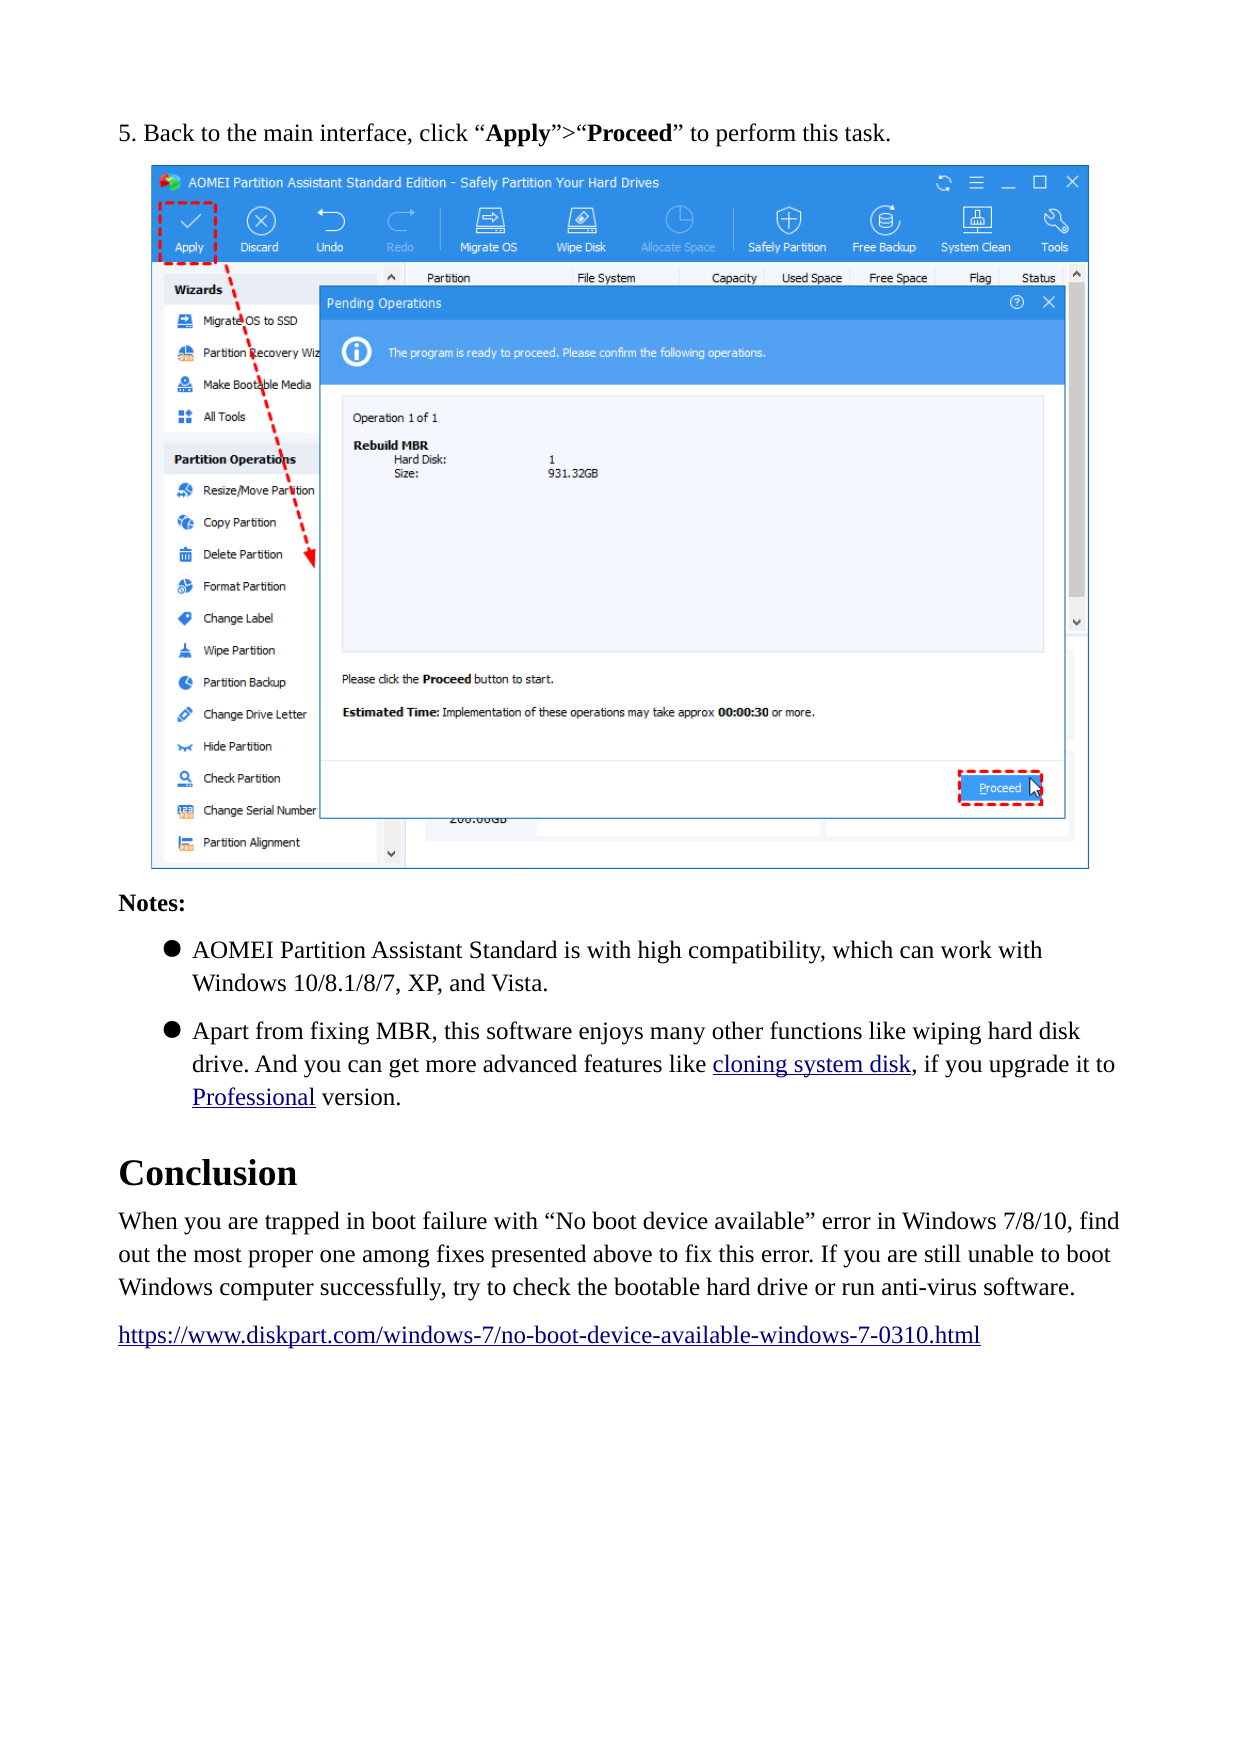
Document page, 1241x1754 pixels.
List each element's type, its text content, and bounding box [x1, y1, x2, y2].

picture [151, 165, 1089, 869]
list Apart from fixing MBR, this software enjoys many other functions like wiping hard disk drive. And you can get more advanced features like cloning system disk, if you upgrade it to Professional version. [162, 1016, 1122, 1111]
subtitle Conclusion [118, 1150, 1122, 1193]
text When you are trapped in boot failure with “No boot device available” error in Windows 7/8/10, find out the most proper one among fixes presented above to fix this error. If you are still unable to boot Windows computer successfully, try to check the bootable hard drive or run anti-virus software. [118, 1206, 1122, 1301]
text Notes: [118, 888, 1122, 916]
text 5. Back to the main interface, click “Apply”>“Proceed” to perform this task. [118, 118, 1122, 147]
text https://www.diskpart.com/windows-7/no-boot-device-available-windows-7-0310.html [118, 1320, 1122, 1348]
list AOMEI Partition Assistant Standard is with high compatibility, which can work with Windows 10/8.1/8/7, XP, and Vista. [162, 935, 1122, 997]
